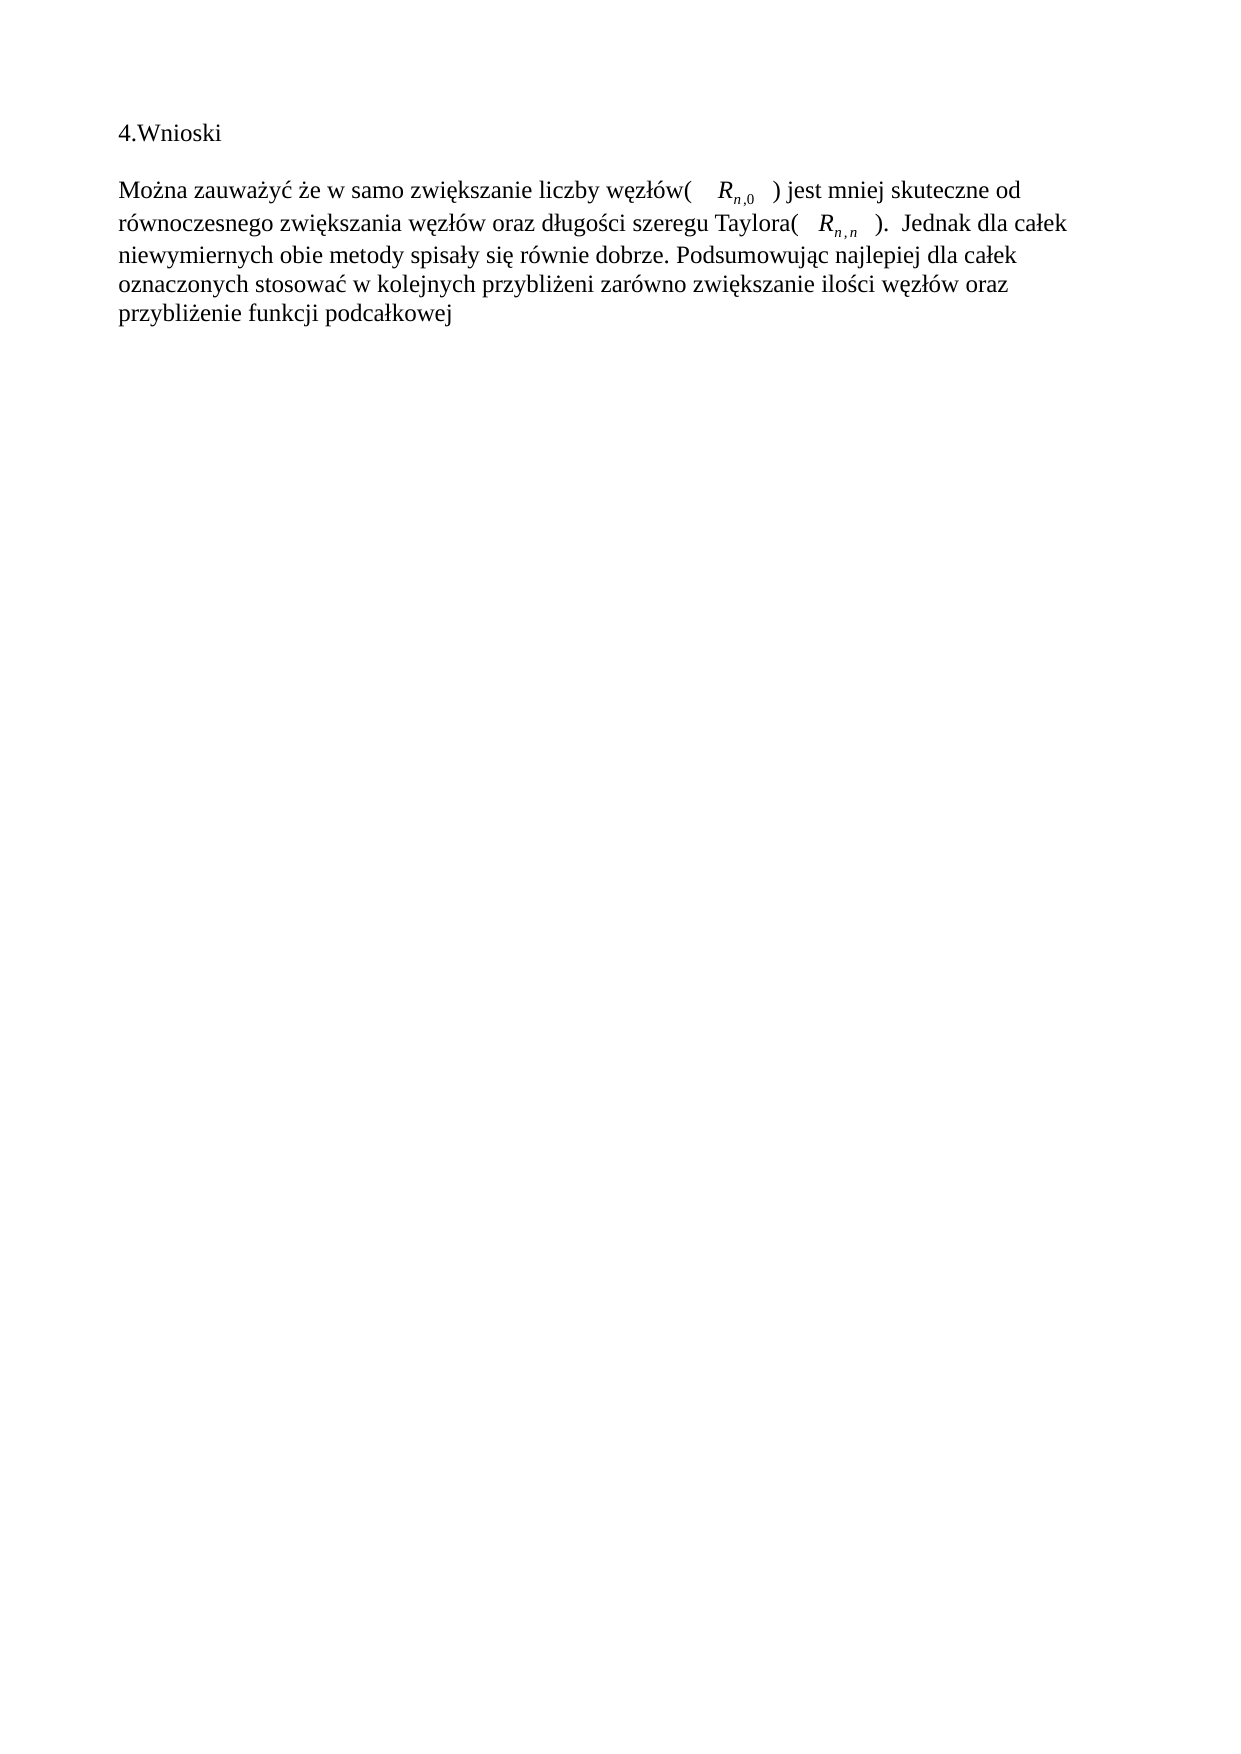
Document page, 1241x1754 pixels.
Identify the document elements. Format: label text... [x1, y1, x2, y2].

text 4.Wnioski [118, 118, 1122, 147]
text Można zauważyć że w samo zwiększanie liczby węzłów( ) jest mniej skuteczne od równoczesnego zwiększania węzłów oraz długości szeregu Taylora(). Jednak dla całek niewymiernych obie metody spisały się równie dobrze. Podsumowując najlepiej dla całek oznaczonych stosować w kolejnych przybliżeni zarówno zwiększanie ilości węzłów oraz przybliżenie funkcji podcałkowej [118, 176, 1122, 327]
